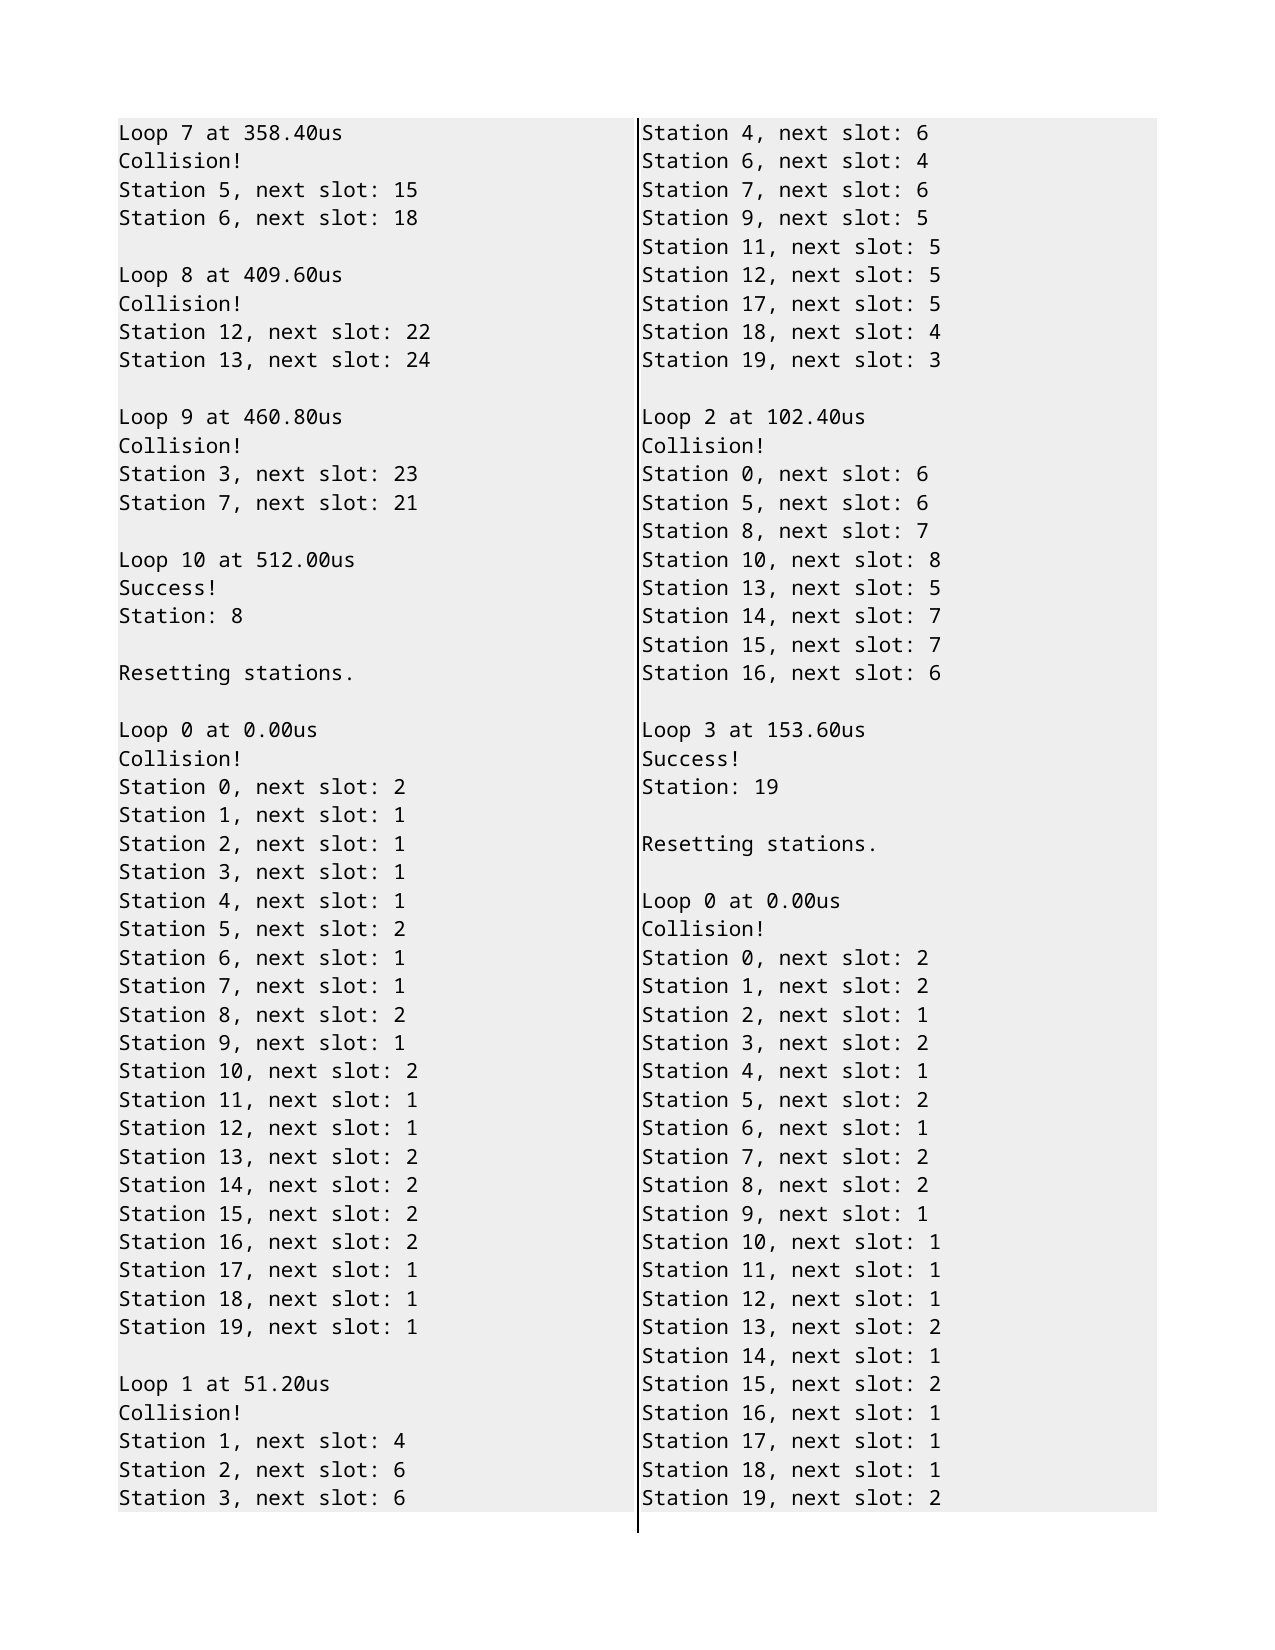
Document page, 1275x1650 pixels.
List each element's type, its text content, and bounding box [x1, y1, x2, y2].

text Loop 8 at 409.60us [118, 260, 634, 289]
text Loop 9 at 460.80us [118, 402, 634, 431]
text Station 9, next slot: 1 [641, 1199, 1157, 1227]
text Station 9, next slot: 5 [641, 203, 1157, 232]
text Station 3, next slot: 6 [118, 1483, 634, 1512]
text Station 0, next slot: 2 [118, 772, 634, 801]
text Station 14, next slot: 2 [118, 1170, 634, 1199]
text Station 15, next slot: 2 [641, 1369, 1157, 1398]
text Station 7, next slot: 21 [118, 488, 634, 516]
text Loop 2 at 102.40us [641, 402, 1157, 431]
text Station 8, next slot: 7 [641, 516, 1157, 545]
text Station 12, next slot: 1 [118, 1113, 634, 1142]
text Collision! [118, 431, 634, 459]
text Station 5, next slot: 2 [118, 914, 634, 943]
text Station 11, next slot: 1 [118, 1085, 634, 1113]
text Station 17, next slot: 1 [118, 1256, 634, 1284]
text Station 19, next slot: 3 [641, 346, 1157, 374]
text Station 13, next slot: 2 [641, 1312, 1157, 1341]
text Station 2, next slot: 1 [118, 829, 634, 857]
text Collision! [118, 1398, 634, 1426]
text Collision! [641, 431, 1157, 459]
text Loop 10 at 512.00us [118, 545, 634, 573]
text Station 13, next slot: 2 [118, 1142, 634, 1170]
text Station 11, next slot: 5 [641, 232, 1157, 260]
text Station 14, next slot: 1 [641, 1341, 1157, 1369]
text Station 13, next slot: 24 [118, 346, 634, 374]
text Station 5, next slot: 2 [641, 1085, 1157, 1113]
text Collision! [118, 147, 634, 175]
text Station 12, next slot: 5 [641, 260, 1157, 289]
text Station: 8 [118, 602, 634, 630]
text Station 3, next slot: 1 [118, 857, 634, 886]
text Station 5, next slot: 15 [118, 175, 634, 203]
text Station 3, next slot: 2 [641, 1028, 1157, 1057]
text Station 13, next slot: 5 [641, 573, 1157, 602]
text Station 16, next slot: 6 [641, 658, 1157, 687]
text Station 12, next slot: 22 [118, 317, 634, 346]
text Resetting stations. [118, 658, 634, 687]
text Station: 19 [641, 772, 1157, 801]
text Station 7, next slot: 2 [641, 1142, 1157, 1170]
text Station 1, next slot: 1 [118, 801, 634, 829]
text Station 19, next slot: 1 [118, 1312, 634, 1341]
text Station 7, next slot: 1 [118, 971, 634, 1000]
text Station 6, next slot: 4 [641, 147, 1157, 175]
text Resetting stations. [641, 829, 1157, 857]
text Station 17, next slot: 5 [641, 289, 1157, 317]
text Station 4, next slot: 1 [641, 1057, 1157, 1085]
text Station 6, next slot: 18 [118, 203, 634, 232]
text Station 8, next slot: 2 [641, 1170, 1157, 1199]
text Collision! [118, 289, 634, 317]
text Station 8, next slot: 2 [118, 1000, 634, 1028]
text Station 10, next slot: 1 [641, 1227, 1157, 1256]
text Station 0, next slot: 2 [641, 943, 1157, 971]
text Station 10, next slot: 8 [641, 545, 1157, 573]
text Station 1, next slot: 2 [641, 971, 1157, 1000]
text Loop 1 at 51.20us [118, 1369, 634, 1398]
text Station 3, next slot: 23 [118, 459, 634, 488]
text Loop 3 at 153.60us [641, 715, 1157, 744]
text Collision! [641, 914, 1157, 943]
text Station 0, next slot: 6 [641, 459, 1157, 488]
text Station 16, next slot: 1 [641, 1398, 1157, 1426]
text Station 15, next slot: 7 [641, 630, 1157, 658]
text Station 11, next slot: 1 [641, 1256, 1157, 1284]
text Collision! [118, 744, 634, 772]
text Success! [641, 744, 1157, 772]
text Station 4, next slot: 6 [641, 118, 1157, 147]
text Station 15, next slot: 2 [118, 1199, 634, 1227]
text Success! [118, 573, 634, 602]
text Loop 0 at 0.00us [641, 886, 1157, 914]
text Loop 0 at 0.00us [118, 715, 634, 744]
text Station 18, next slot: 4 [641, 317, 1157, 346]
text Station 18, next slot: 1 [641, 1455, 1157, 1483]
text Station 19, next slot: 2 [641, 1483, 1157, 1512]
text Station 16, next slot: 2 [118, 1227, 634, 1256]
text Station 2, next slot: 1 [641, 1000, 1157, 1028]
text Station 17, next slot: 1 [641, 1426, 1157, 1455]
text Station 7, next slot: 6 [641, 175, 1157, 203]
text Station 2, next slot: 6 [118, 1455, 634, 1483]
text Station 14, next slot: 7 [641, 602, 1157, 630]
text Station 1, next slot: 4 [118, 1426, 634, 1455]
text Station 10, next slot: 2 [118, 1057, 634, 1085]
text Station 12, next slot: 1 [641, 1284, 1157, 1312]
text Station 18, next slot: 1 [118, 1284, 634, 1312]
text Station 5, next slot: 6 [641, 488, 1157, 516]
text Loop 7 at 358.40us [118, 118, 634, 147]
text Station 6, next slot: 1 [641, 1113, 1157, 1142]
text Station 9, next slot: 1 [118, 1028, 634, 1057]
text Station 4, next slot: 1 [118, 886, 634, 914]
text Station 6, next slot: 1 [118, 943, 634, 971]
